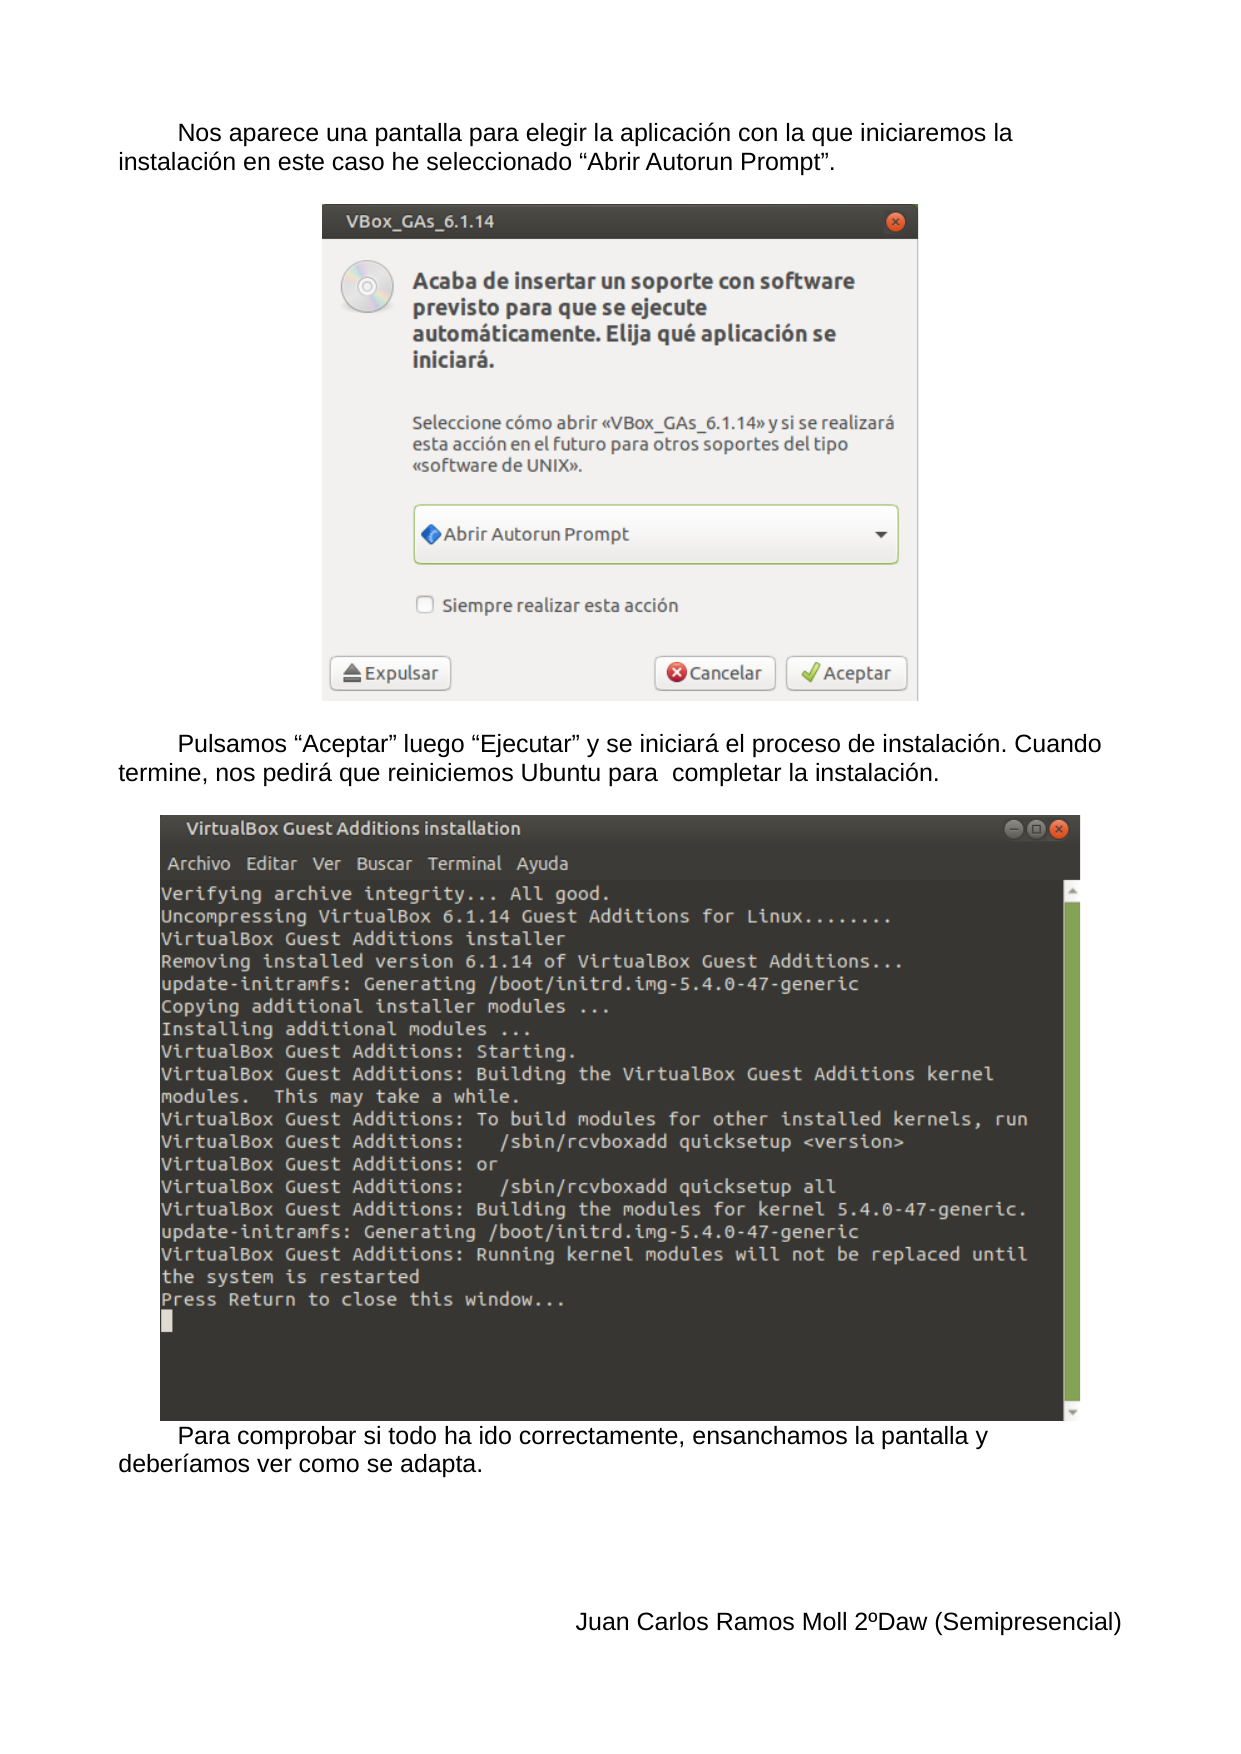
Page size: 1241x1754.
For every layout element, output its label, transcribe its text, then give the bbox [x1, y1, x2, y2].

text Para comprobar si todo ha ido correctamente, ensanchamos la pantalla y deberíamos ver como se adapta. [118, 1230, 1122, 1478]
picture [160, 815, 1081, 1421]
text Nos aparece una pantalla para elegir la aplicación con la que iniciaremos la instalación en este caso he seleccionado “Abrir Autorun Prompt”. [118, 118, 1122, 176]
text Pulsamos “Aceptar” luego “Ejecutar” y se iniciará el proceso de instalación. Cuando termine, nos pedirá que reiniciemos Ubuntu para completar la instalación. [118, 729, 1122, 787]
picture [322, 204, 919, 701]
